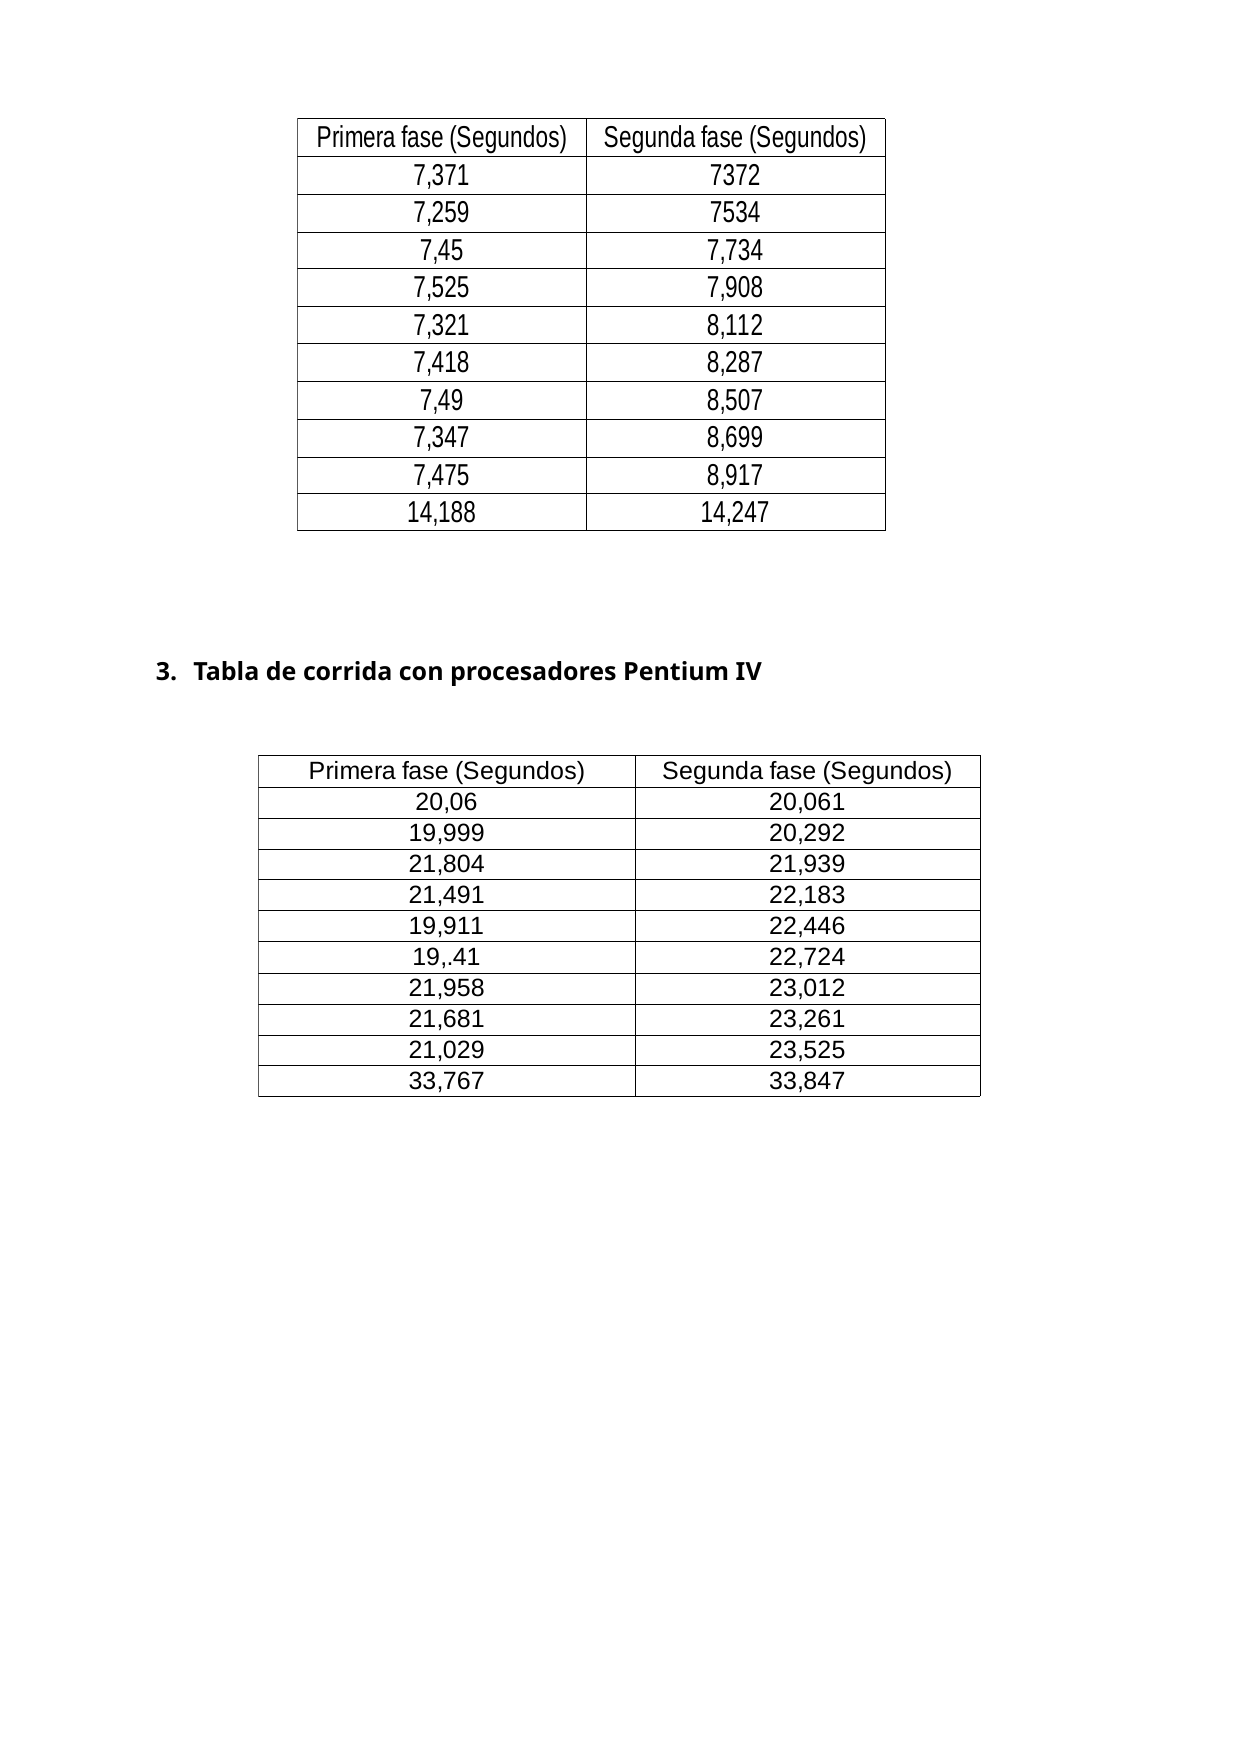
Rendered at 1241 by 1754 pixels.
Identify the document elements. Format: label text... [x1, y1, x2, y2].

list Tabla de corrida con procesadores Pentium IV [156, 653, 1122, 687]
